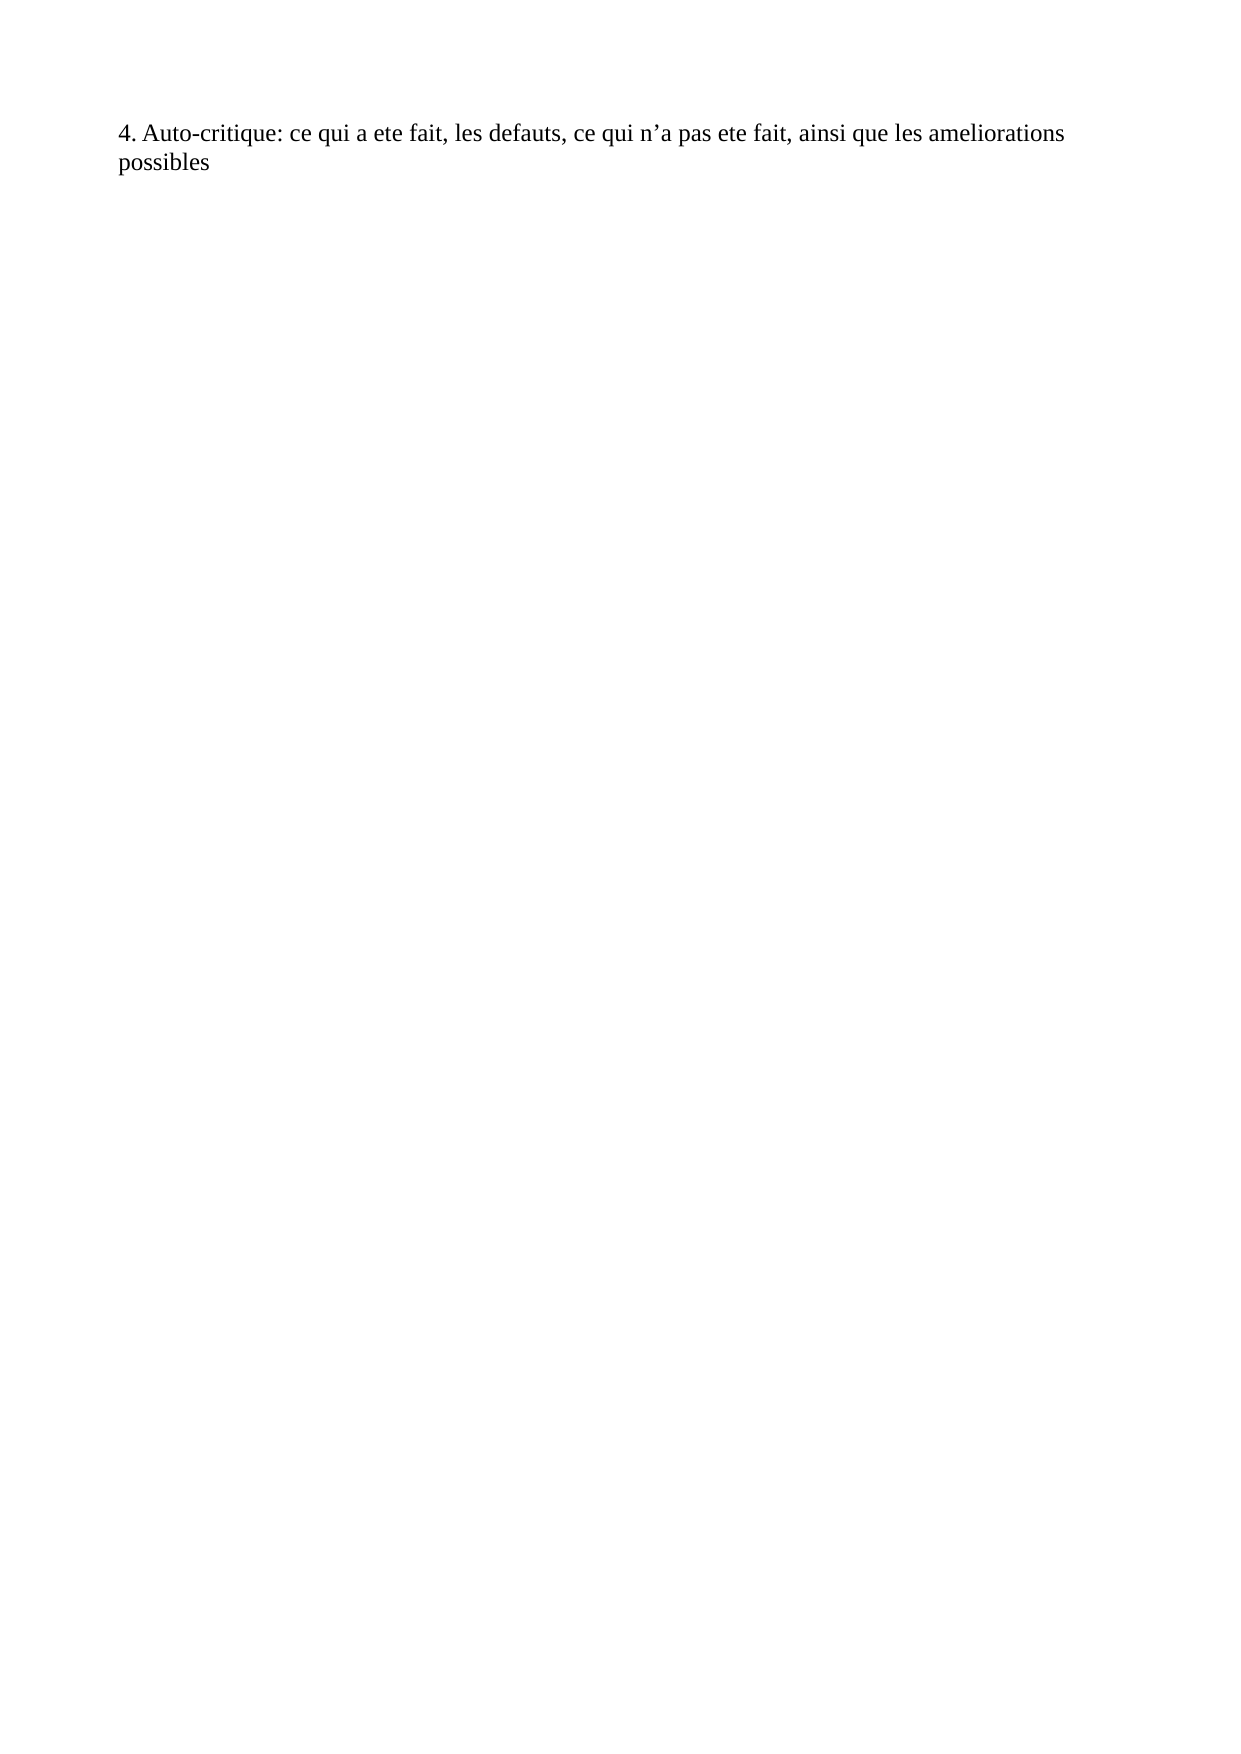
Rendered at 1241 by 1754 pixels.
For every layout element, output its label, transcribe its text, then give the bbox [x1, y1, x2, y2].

text 4. Auto-critique: ce qui a ete fait, les defauts, ce qui n’a pas ete fait, ainsi que les ameliorations possibles [118, 118, 1122, 176]
